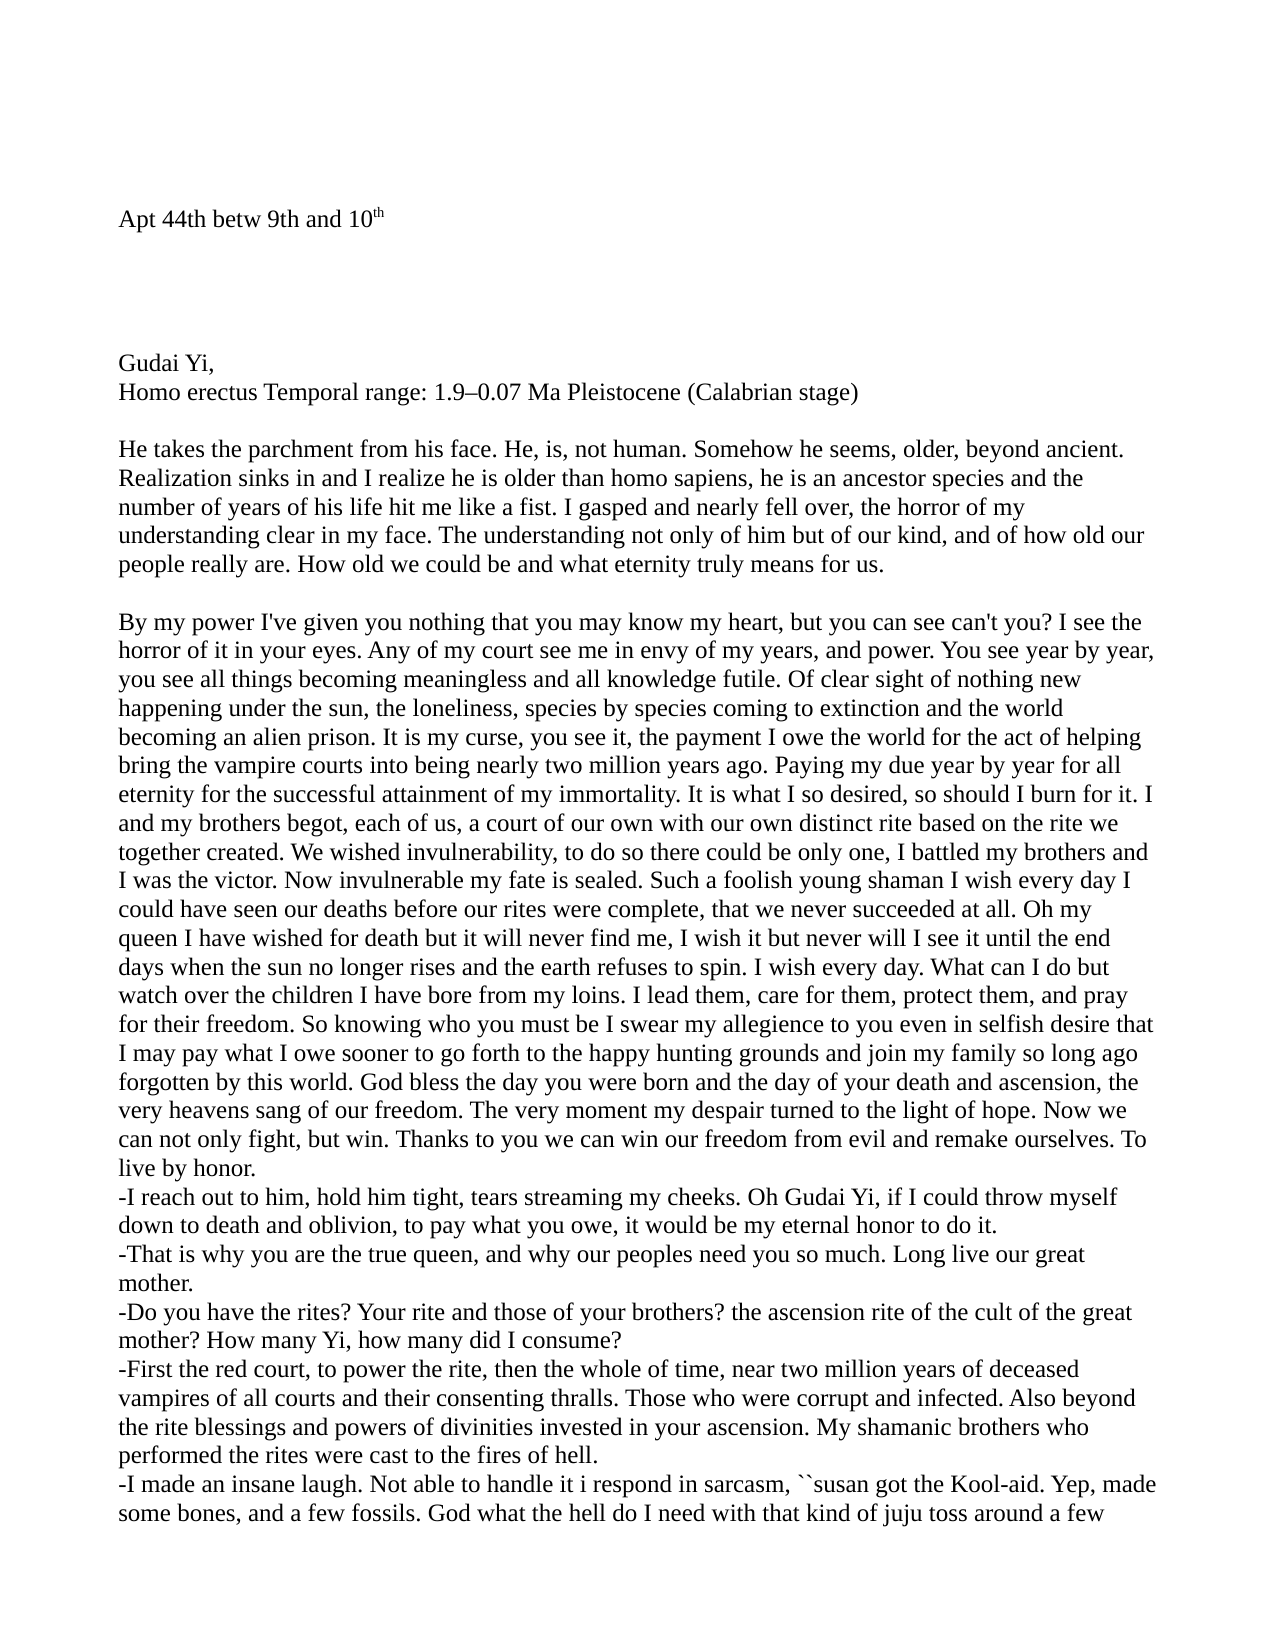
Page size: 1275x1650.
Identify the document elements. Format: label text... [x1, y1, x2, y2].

text -Do you have the rites? Your rite and those of your brothers? the ascension rite of the cult of the great mother? How many Yi, how many did I consume? [118, 1297, 1157, 1354]
text -First the red court, to power the rite, then the whole of time, near two million years of deceased vampires of all courts and their consenting thralls. Those who were corrupt and infected. Also beyond the rite blessings and powers of divinities invested in your ascension. My shamanic brothers who performed the rites were cast to the fires of hell. [118, 1354, 1157, 1469]
text Gudai Yi, [118, 348, 1157, 377]
text -I reach out to him, hold him tight, tears streaming my cheeks. Oh Gudai Yi, if I could throw myself down to death and oblivion, to pay what you owe, it would be my eternal honor to do it. [118, 1182, 1157, 1239]
text Apt 44th betw 9th and 10th [118, 204, 1157, 233]
text He takes the parchment from his face. He, is, not human. Somehow he seems, older, beyond ancient. Realization sinks in and I realize he is older than homo sapiens, he is an ancestor species and the number of years of his life hit me like a fist. I gasped and nearly fell over, the horror of my understanding clear in my face. The understanding not only of him but of our kind, and of how old our people really are. How old we could be and what eternity truly means for us. [118, 434, 1157, 578]
text By my power I've given you nothing that you may know my heart, but you can see can't you? I see the horror of it in your eyes. Any of my court see me in envy of my years, and power. You see year by year, you see all things becoming meaningless and all knowledge futile. Of clear sight of nothing new happening under the sun, the loneliness, species by species coming to extinction and the world becoming an alien prison. It is my curse, you see it, the payment I owe the world for the act of helping bring the vampire courts into being nearly two million years ago. Paying my due year by year for all eternity for the successful attainment of my immortality. It is what I so desired, so should I burn for it. I and my brothers begot, each of us, a court of our own with our own distinct rite based on the rite we together created. We wished invulnerability, to do so there could be only one, I battled my brothers and I was the victor. Now invulnerable my fate is sealed. Such a foolish young shaman I wish every day I could have seen our deaths before our rites were complete, that we never succeeded at all. Oh my queen I have wished for death but it will never find me, I wish it but never will I see it until the end days when the sun no longer rises and the earth refuses to spin. I wish every day. What can I do but watch over the children I have bore from my loins. I lead them, care for them, protect them, and pray for their freedom. So knowing who you must be I swear my allegience to you even in selfish desire that I may pay what I owe sooner to go forth to the happy hunting grounds and join my family so long ago forgotten by this world. God bless the day you were born and the day of your death and ascension, the very heavens sang of our freedom. The very moment my despair turned to the light of hope. Now we can not only fight, but win. Thanks to you we can win our freedom from evil and remake ourselves. To live by honor. [118, 607, 1157, 1182]
text Homo erectus Temporal range: 1.9–0.07 Ma Pleistocene (Calabrian stage) [118, 377, 1157, 406]
text -That is why you are the true queen, and why our peoples need you so much. Long live our great mother. [118, 1239, 1157, 1297]
text -I made an insane laugh. Not able to handle it i respond in sarcasm, ``susan got the Kool-aid. Yep, made some bones, and a few fossils. God what the hell do I need with that kind of juju toss around a few [118, 1469, 1157, 1527]
